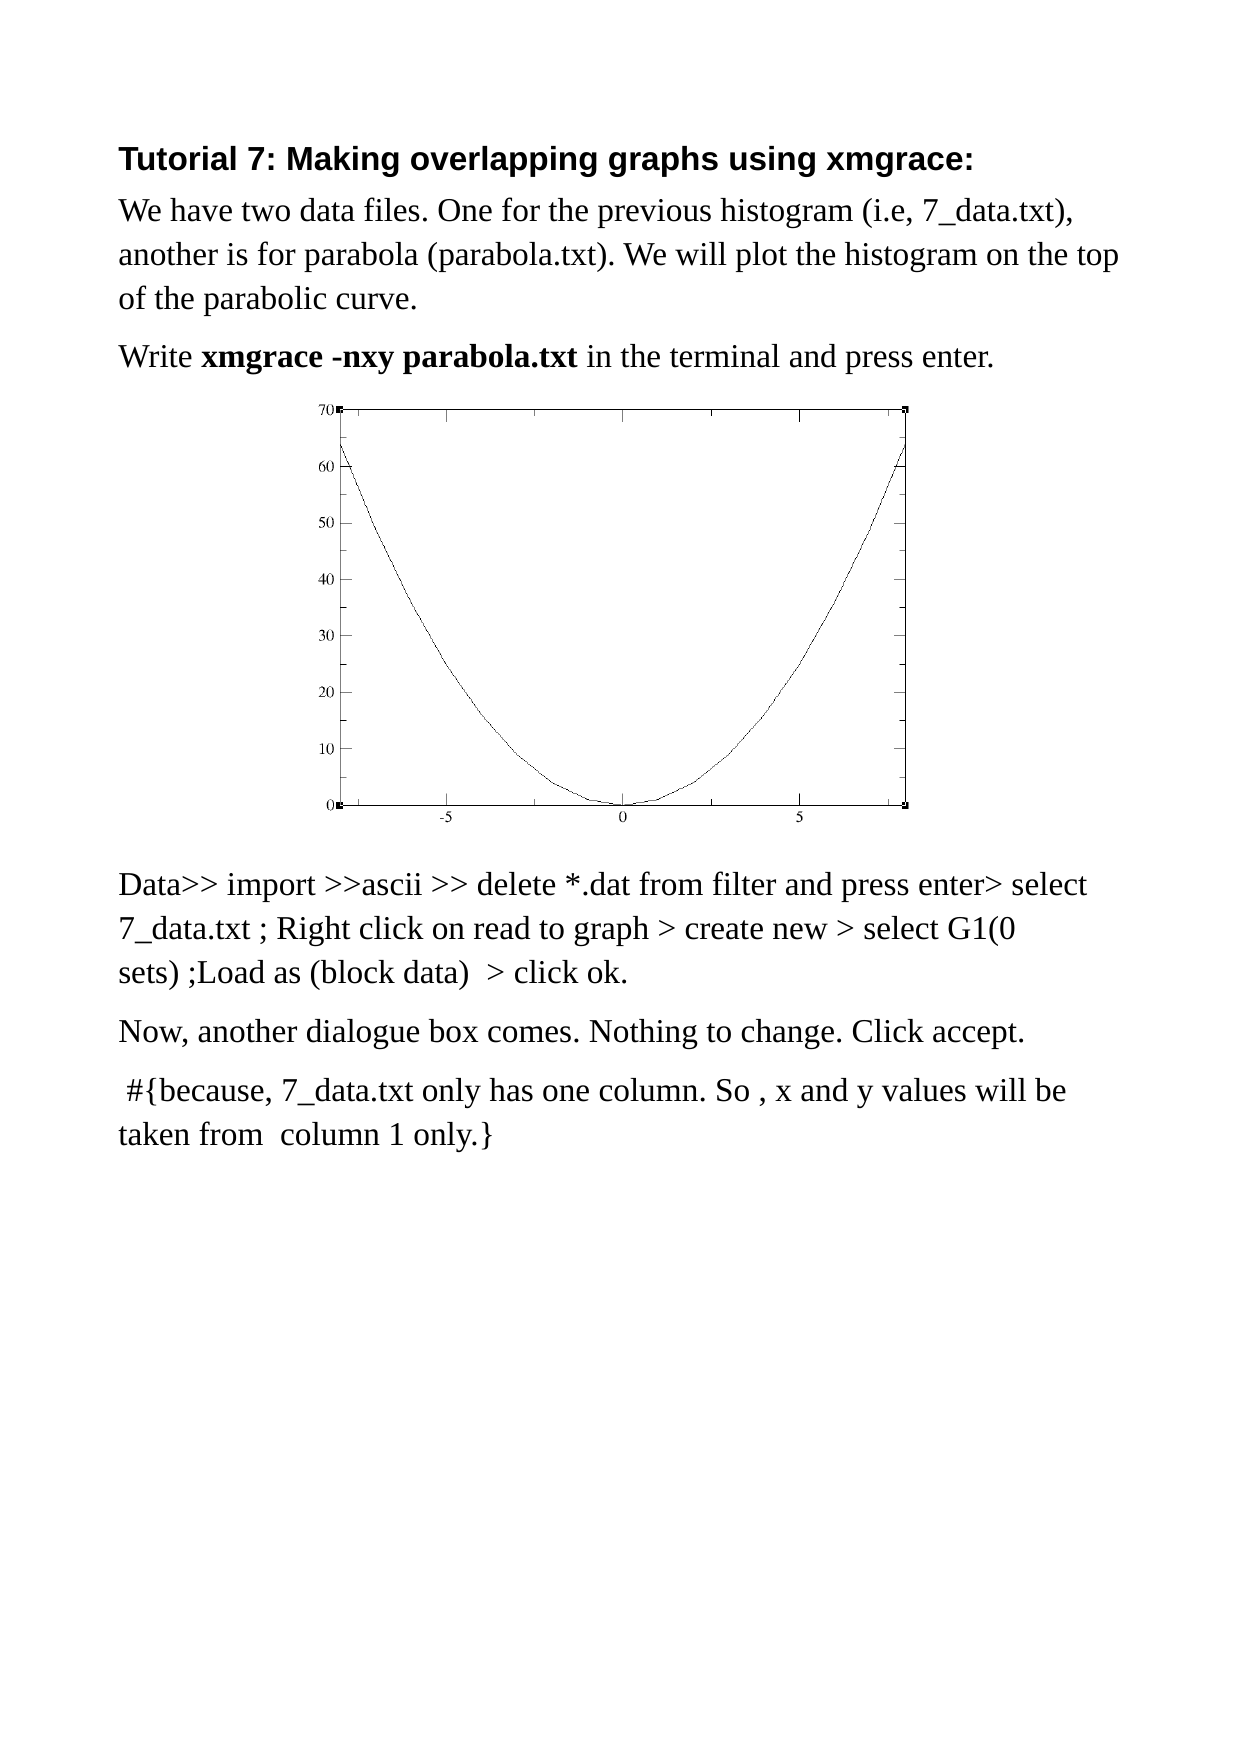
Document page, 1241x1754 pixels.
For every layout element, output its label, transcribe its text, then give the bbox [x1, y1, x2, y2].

picture [313, 395, 927, 834]
subtitle Tutorial 7: Making overlapping graphs using xmgrace: [118, 139, 1122, 177]
text Now, another dialogue box comes. Nothing to change. Click accept. [118, 1011, 1122, 1049]
text #{because, 7_data.txt only has one column. So , x and y values will be taken from column 1 only.} [118, 1070, 1122, 1152]
text Data>> import >>ascii >> delete *.dat from filter and press enter> select 7_data.txt ; Right click on read to graph > create new > select G1(0 sets) ;Load as (block data) > click ok. [118, 864, 1122, 991]
text We have two data files. One for the previous histogram (i.e, 7_data.txt), another is for parabola (parabola.txt). We will plot the histogram on the top of the parabolic curve. [118, 190, 1122, 316]
text Write xmgrace -nxy parabola.txt in the terminal and press enter. [118, 337, 1122, 375]
